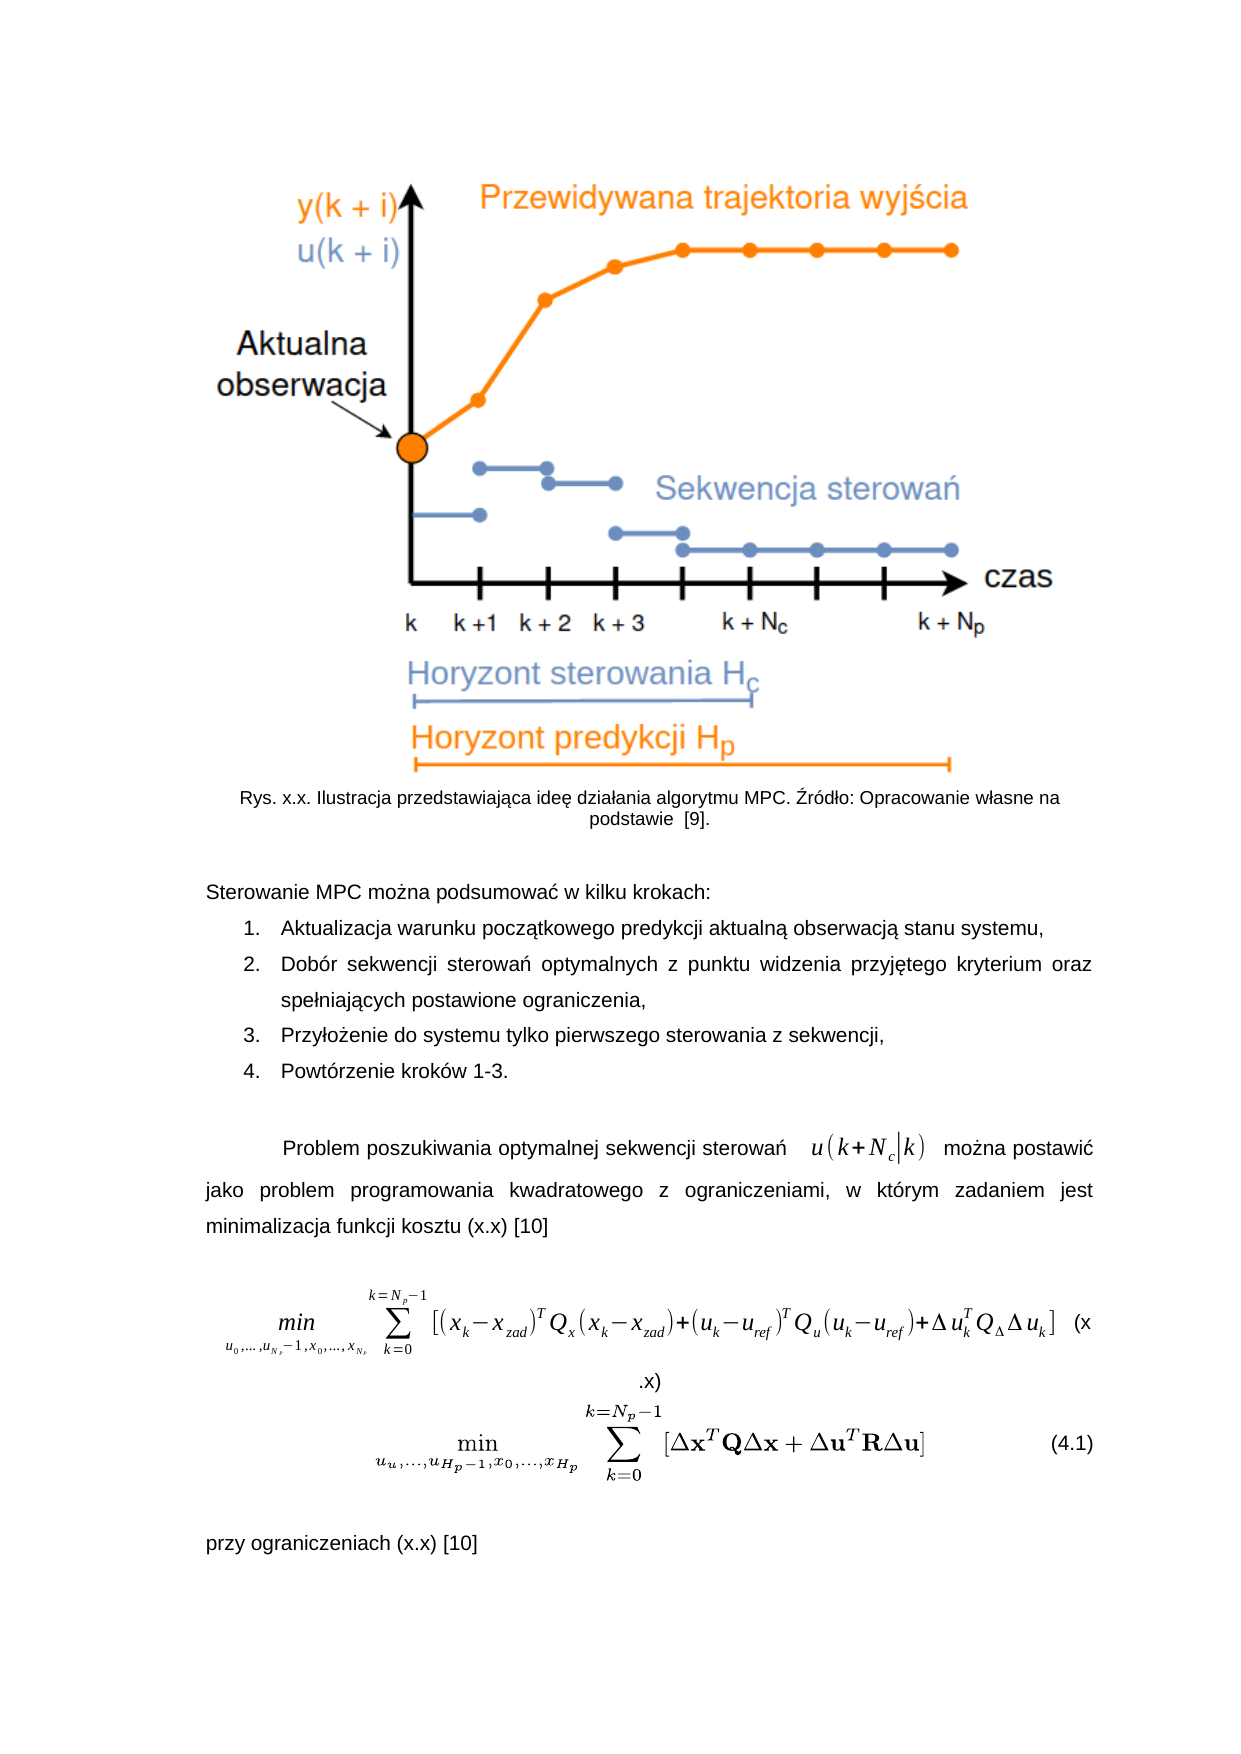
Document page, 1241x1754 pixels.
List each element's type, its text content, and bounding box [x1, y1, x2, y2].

text przy ograniczeniach (x.x) [10] [206, 1530, 1093, 1554]
picture [215, 147, 1084, 787]
text (x.x) [206, 1287, 1093, 1393]
text Problem poszukiwania optymalnej sekwencji sterowań można postawić jako problem programowania kwadratowego z ograniczeniami, w którym zadaniem jest minimalizacja funkcji kosztu (x.x) [10] [206, 1131, 1093, 1238]
text Sterowanie MPC można podsumować w kilku krokach: [206, 879, 1093, 903]
list Przyłożenie do systemu tylko pierwszego sterowania z sekwencji, [243, 1023, 1093, 1047]
text [206, 1405, 606, 1481]
list Aktualizacja warunku początkowego predykcji aktualną obserwacją stanu systemu, [243, 916, 1093, 939]
list Powtórzenie kroków 1-3. [243, 1059, 1093, 1083]
text (4.1) [640, 1405, 1093, 1481]
list Dobór sekwencji sterowań optymalnych z punktu widzenia przyjętego kryterium oraz spełniających postawione ograniczenia, [243, 951, 1093, 1011]
text Rys. x.x. Ilustracja przedstawiająca ideę działania algorytmu MPC. Źródło: Opracowanie własne na podstawie [9]. [206, 147, 1093, 829]
